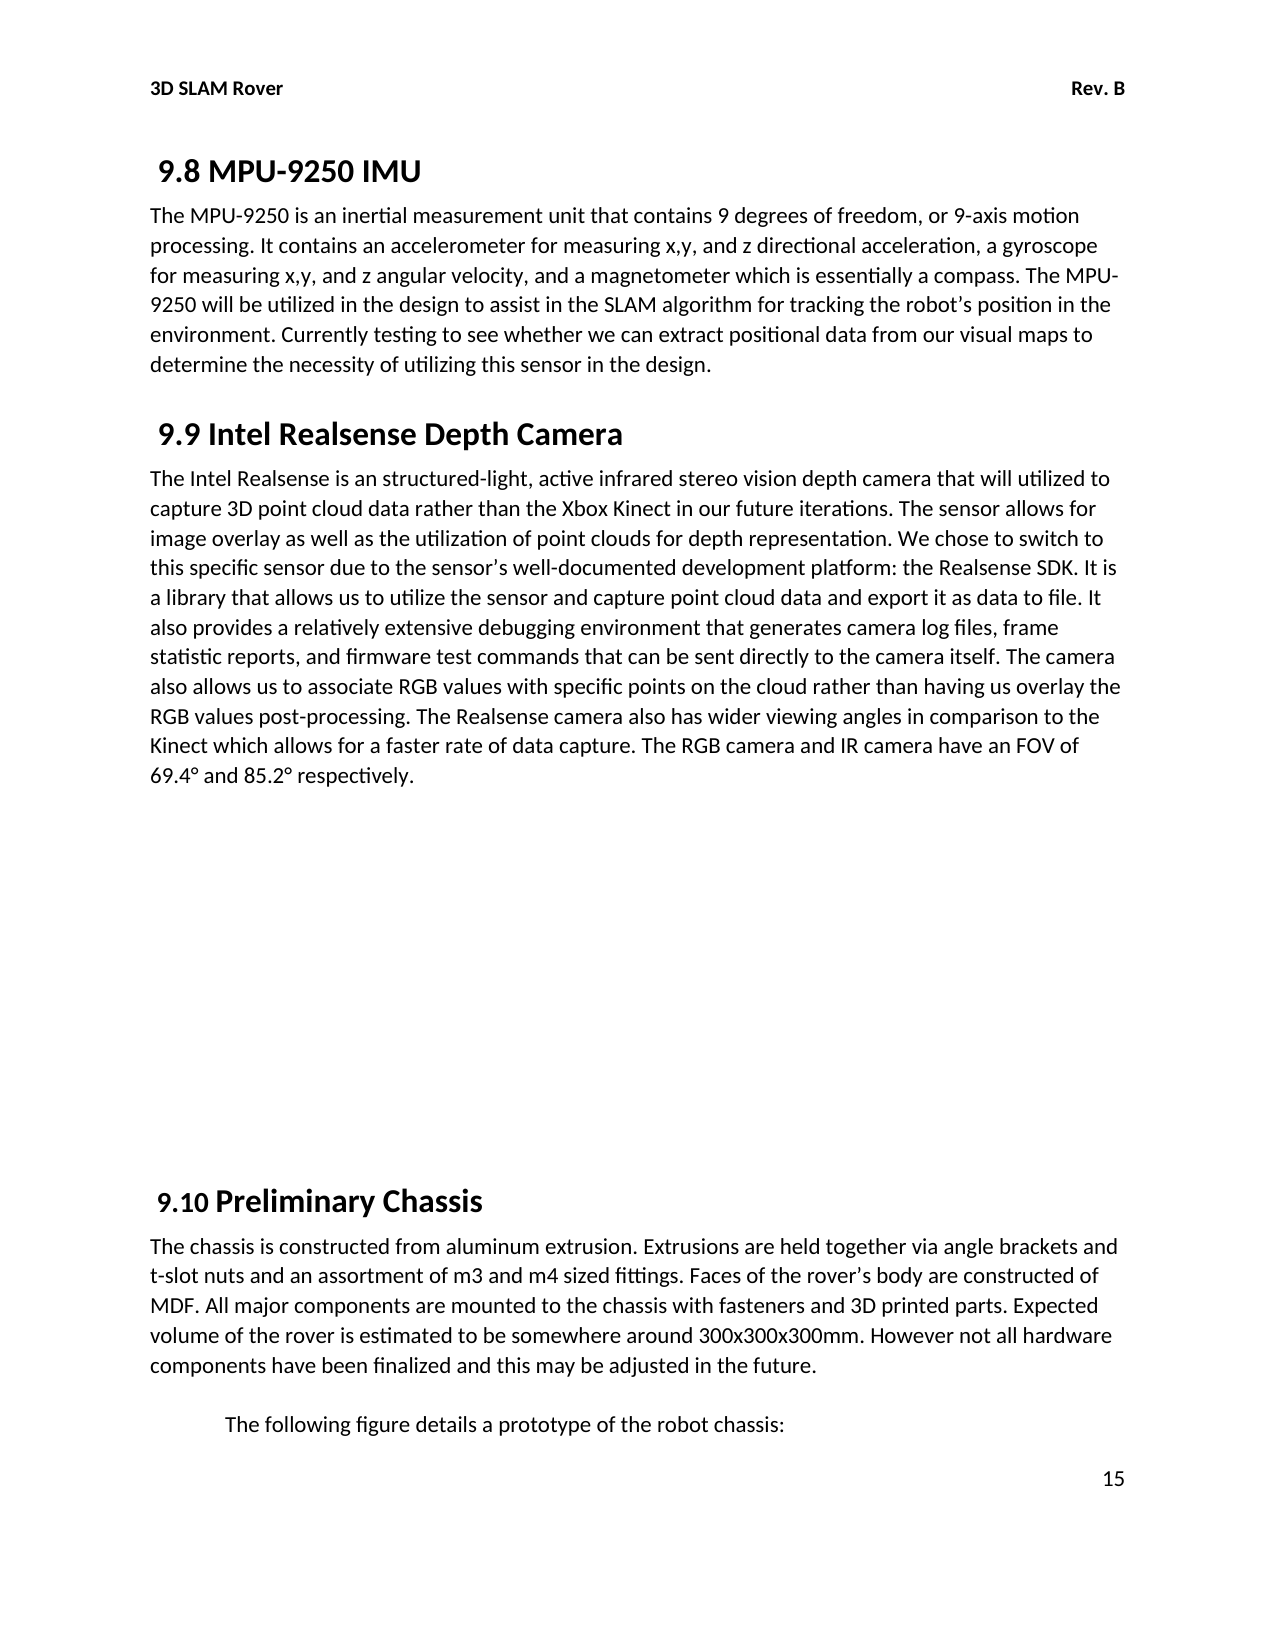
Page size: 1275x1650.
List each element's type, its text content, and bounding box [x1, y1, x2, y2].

text The Intel Realsense is an structured-light, active infrared stereo vision depth camera that will utilized to capture 3D point cloud data rather than the Xbox Kinect in our future iterations. The sensor allows for image overlay as well as the utilization of point clouds for depth representation. We chose to switch to this specific sensor due to the sensor’s well-documented development platform: the Realsense SDK. It is a library that allows us to utilize the sensor and capture point cloud data and export it as data to file. It also provides a relatively extensive debugging environment that generates camera log files, frame statistic reports, and firmware test commands that can be sent directly to the camera itself. The camera also allows us to associate RGB values with specific points on the cloud rather than having us overlay the RGB values post-processing. The Realsense camera also has wider viewing angles in comparison to the Kinect which allows for a faster rate of data capture. The RGB camera and IR camera have an FOV of 69.4° and 85.2° respectively. [150, 464, 1125, 789]
text The following figure details a prototype of the robot chassis: [150, 1410, 1125, 1438]
text The MPU-9250 is an inertial measurement unit that contains 9 degrees of freedom, or 9-axis motion processing. It contains an accelerometer for measuring x,y, and z directional acceleration, a gyroscope for measuring x,y, and z angular velocity, and a magnetometer which is essentially a compass. The MPU-9250 will be utilized in the design to assist in the SLAM algorithm for tracking the robot’s position in the environment. Currently testing to see whether we can extract positional data from our visual maps to determine the necessity of utilizing this sensor in the design. [150, 201, 1125, 378]
subtitle Preliminary Chassis [150, 1181, 1125, 1221]
subtitle Intel Realsense Depth Camera [150, 413, 1125, 454]
text The chassis is constructed from aluminum extrusion. Extrusions are held together via angle brackets and t-slot nuts and an assortment of m3 and m4 sized fittings. Faces of the rover’s body are constructed of MDF. All major components are mounted to the chassis with fasteners and 3D printed parts. Expected volume of the rover is estimated to be somewhere around 300x300x300mm. However not all hardware components have been finalized and this may be adjusted in the future. [150, 1232, 1125, 1379]
subtitle MPU-9250 IMU [150, 150, 1125, 191]
